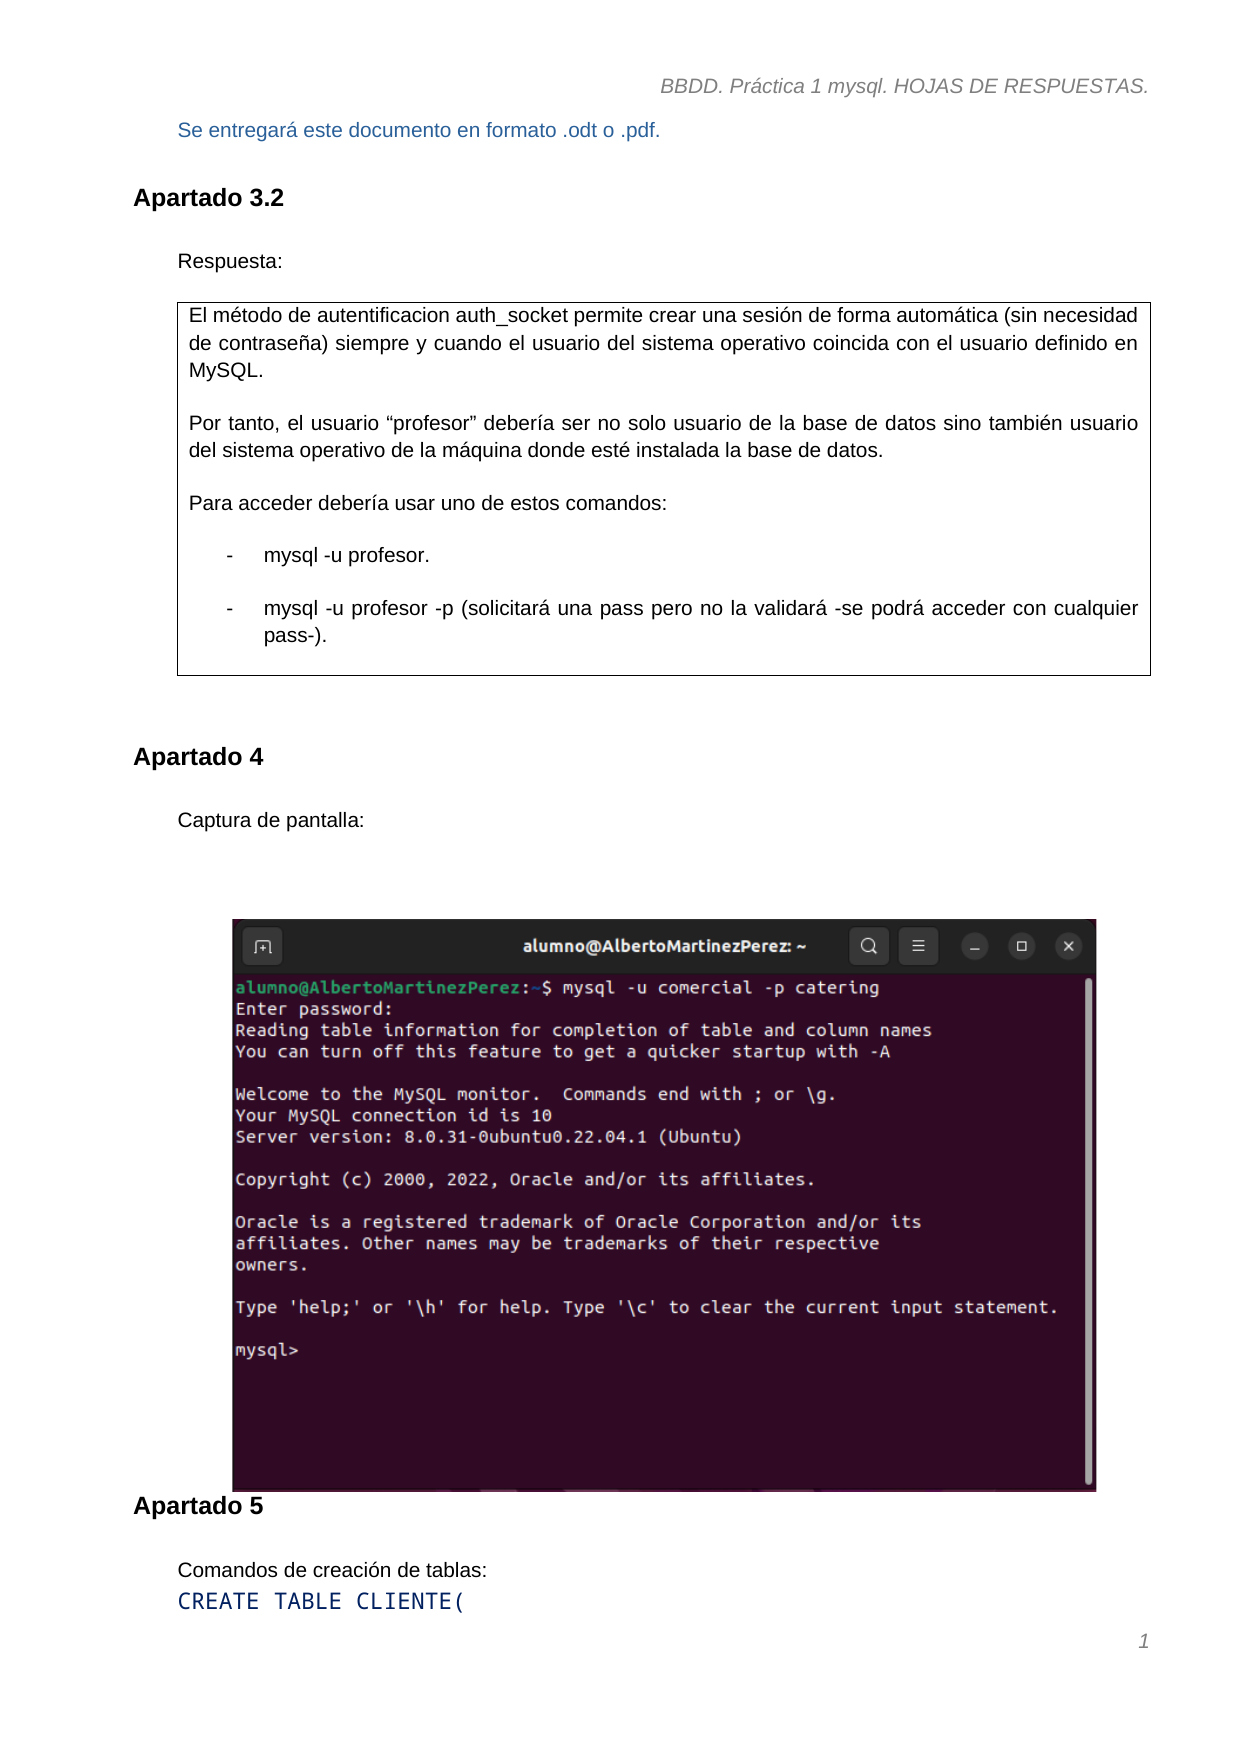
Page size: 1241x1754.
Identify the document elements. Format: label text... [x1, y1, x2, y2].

text Respuesta: [282, 249, 1152, 273]
text Se entregará este documento en formato .odt o .pdf. [661, 118, 1152, 142]
subtitle Apartado 4 [263, 741, 1152, 770]
subtitle Apartado 5 [263, 978, 1152, 1520]
text Captura de pantalla: [365, 808, 1152, 832]
text Comandos de creación de tablas: [487, 1558, 1152, 1582]
text CREATE TABLE CLIENTE( [466, 1585, 1152, 1616]
subtitle Apartado 3.2 [284, 183, 1152, 212]
table_header El método de autentificacion auth_socket permite crear una sesión de forma automática (sin necesidad de contraseña) siempre y cuando el usuario del sistema operativo coincida con el usuario definido en MySQL. Por tanto, el usuario “profesor” debería ser no solo usuario de la base de datos sino también usuario del sistema operativo de la máquina donde esté instalada la base de datos. Para acceder debería usar uno de estos comandos: mysql -u profesor. mysql -u profesor -p (solicitará una pass pero no la validará -se podrá acceder con cualquier pass-). [178, 303, 1150, 675]
subtitle Apartado 5 [133, 978, 232, 1491]
